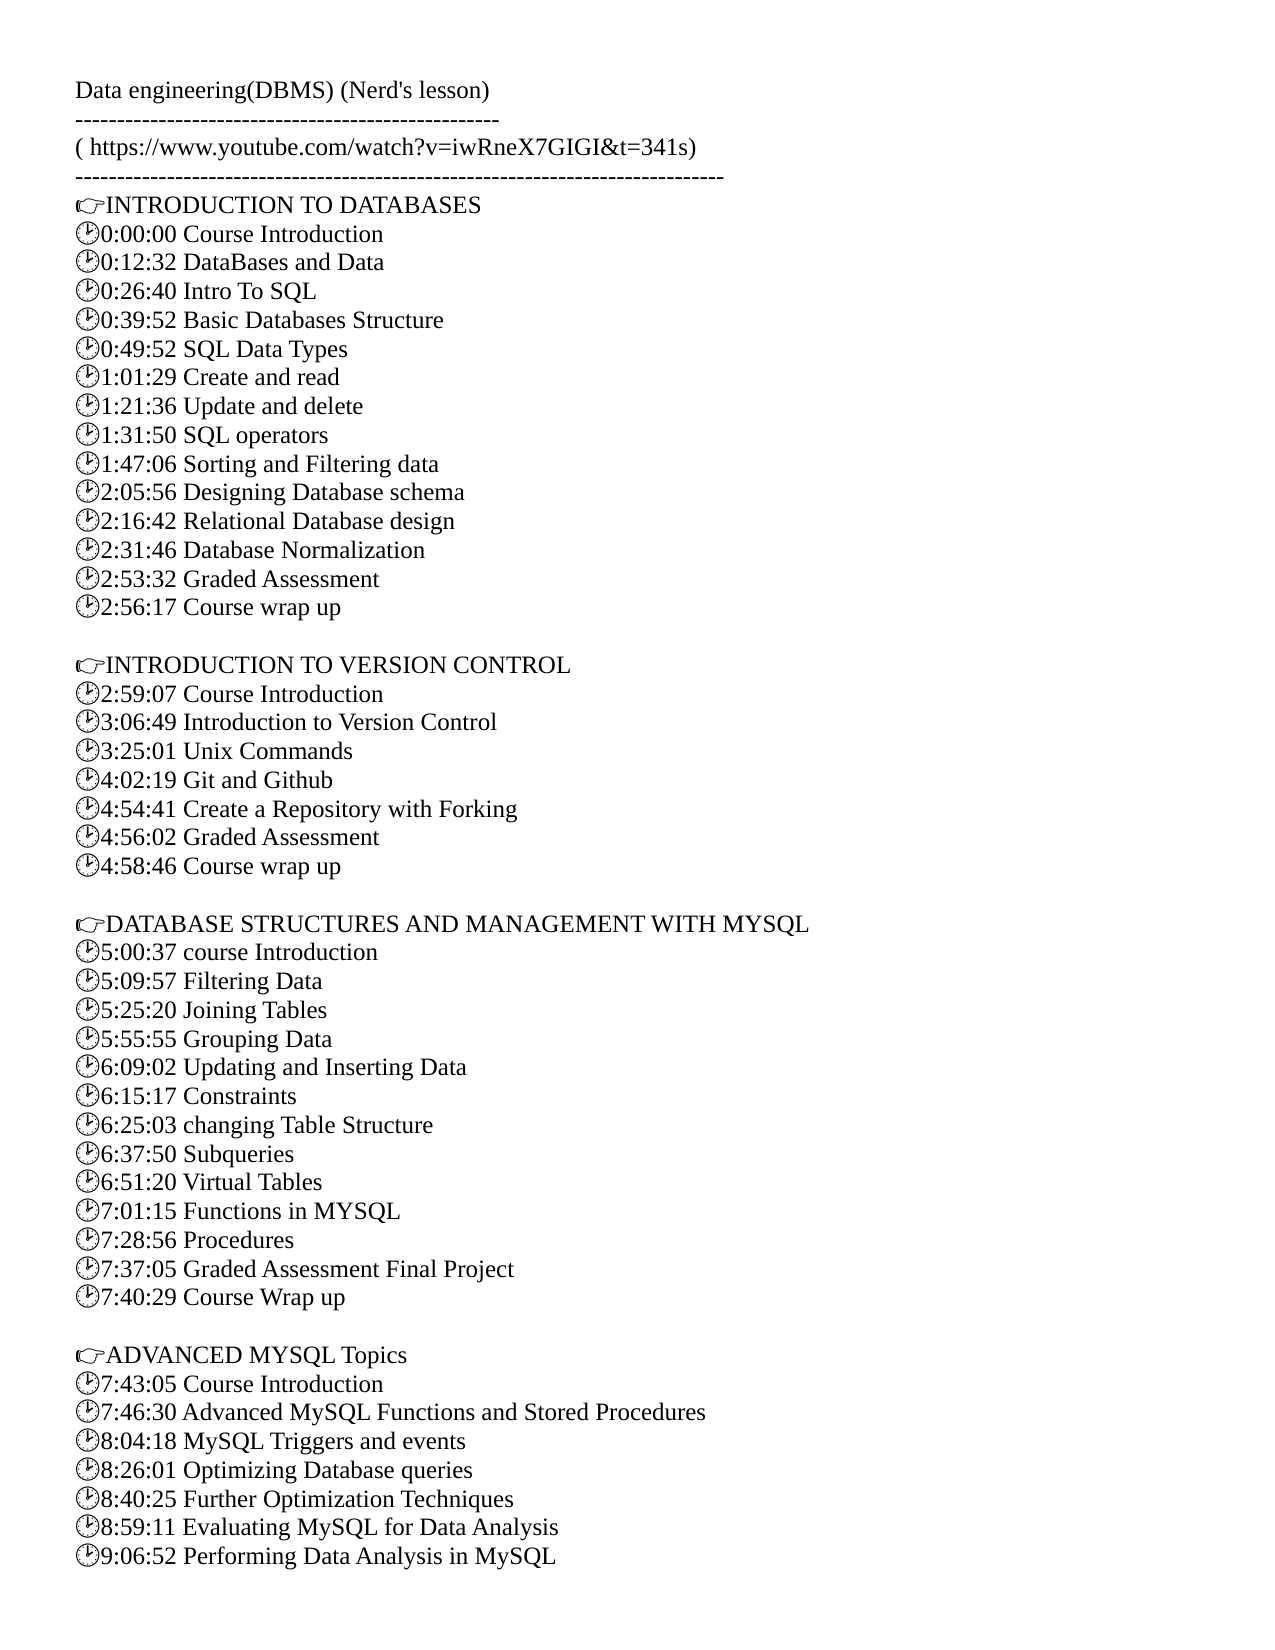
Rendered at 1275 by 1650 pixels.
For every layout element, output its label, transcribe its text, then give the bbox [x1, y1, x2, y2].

text 🕑4:56:02 Graded Assessment [75, 822, 1200, 851]
text ------------------------------------------------------------------------------ [75, 161, 1200, 190]
text 🕑1:47:06 Sorting and Filtering data [75, 449, 1200, 477]
text 🕑6:15:17 Constraints [75, 1081, 1200, 1110]
text 🕑8:40:25 Further Optimization Techniques [75, 1484, 1200, 1512]
text 🕑1:21:36 Update and delete [75, 391, 1200, 420]
text 🕑8:04:18 MySQL Triggers and events [75, 1426, 1200, 1455]
text Data engineering(DBMS) (Nerd's lesson) [75, 75, 1200, 104]
text 🕑2:59:07 Course Introduction [75, 679, 1200, 707]
text 🕑9:06:52 Performing Data Analysis in MySQL [75, 1541, 1200, 1570]
text 🕑1:31:50 SQL operators [75, 420, 1200, 449]
text 👉INTRODUCTION TO DATABASES [75, 190, 1200, 219]
text 🕑0:12:32 DataBases and Data [75, 247, 1200, 276]
text ( https://www.youtube.com/watch?v=iwRneX7GIGI&t=341s) [75, 132, 1200, 161]
text 🕑8:59:11 Evaluating MySQL for Data Analysis [75, 1512, 1200, 1541]
text 🕑2:05:56 Designing Database schema [75, 477, 1200, 506]
text 🕑7:01:15 Functions in MYSQL [75, 1196, 1200, 1225]
text 🕑0:00:00 Course Introduction [75, 219, 1200, 247]
text 🕑5:09:57 Filtering Data [75, 966, 1200, 995]
text 🕑5:00:37 course Introduction [75, 937, 1200, 966]
text 🕑4:54:41 Create a Repository with Forking [75, 794, 1200, 822]
text 🕑0:26:40 Intro To SQL [75, 276, 1200, 305]
text 🕑6:51:20 Virtual Tables [75, 1167, 1200, 1196]
text 🕑3:06:49 Introduction to Version Control [75, 707, 1200, 736]
text 🕑4:02:19 Git and Github [75, 765, 1200, 794]
text 🕑0:39:52 Basic Databases Structure [75, 305, 1200, 334]
text 🕑2:31:46 Database Normalization [75, 535, 1200, 564]
text 🕑7:46:30 Advanced MySQL Functions and Stored Procedures [75, 1397, 1200, 1426]
text 👉DATABASE STRUCTURES AND MANAGEMENT WITH MYSQL [75, 909, 1200, 937]
text 🕑7:28:56 Procedures [75, 1225, 1200, 1254]
text 🕑3:25:01 Unix Commands [75, 736, 1200, 765]
text 🕑4:58:46 Course wrap up [75, 851, 1200, 880]
text 👉ADVANCED MYSQL Topics [75, 1340, 1200, 1369]
text 🕑2:56:17 Course wrap up [75, 592, 1200, 621]
text 🕑5:55:55 Grouping Data [75, 1024, 1200, 1052]
text 🕑8:26:01 Optimizing Database queries [75, 1455, 1200, 1484]
text 🕑7:37:05 Graded Assessment Final Project [75, 1254, 1200, 1282]
text 🕑6:09:02 Updating and Inserting Data [75, 1052, 1200, 1081]
text 🕑7:40:29 Course Wrap up [75, 1282, 1200, 1311]
text 🕑1:01:29 Create and read [75, 362, 1200, 391]
text --------------------------------------------------- [75, 104, 1200, 132]
text 🕑6:25:03 changing Table Structure [75, 1110, 1200, 1139]
text 👉INTRODUCTION TO VERSION CONTROL [75, 650, 1200, 679]
text 🕑6:37:50 Subqueries [75, 1139, 1200, 1167]
text 🕑5:25:20 Joining Tables [75, 995, 1200, 1024]
text 🕑2:16:42 Relational Database design [75, 506, 1200, 535]
text 🕑0:49:52 SQL Data Types [75, 334, 1200, 362]
text 🕑7:43:05 Course Introduction [75, 1369, 1200, 1397]
text 🕑2:53:32 Graded Assessment [75, 564, 1200, 592]
